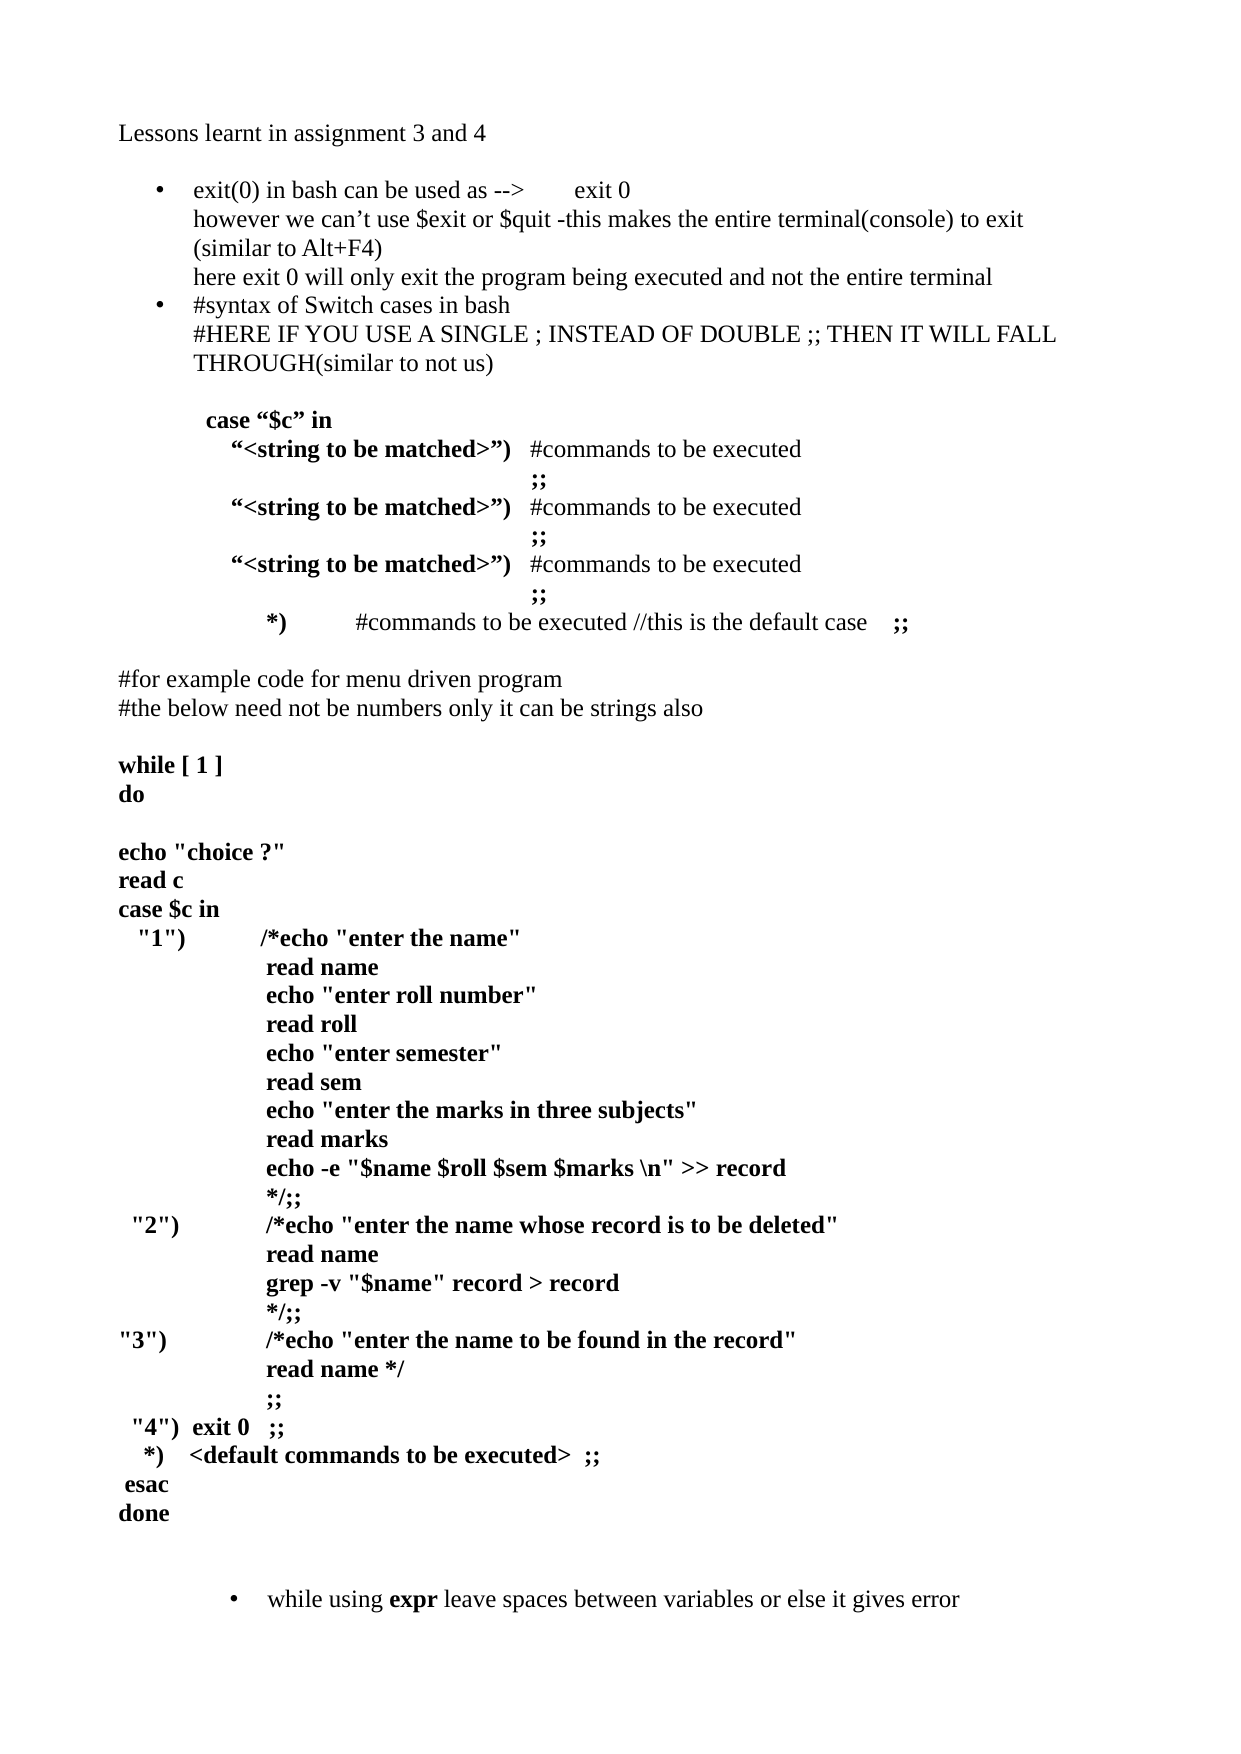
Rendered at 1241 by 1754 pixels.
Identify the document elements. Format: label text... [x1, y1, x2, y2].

text *) <default commands to be executed> ;; [118, 1441, 1122, 1469]
text esac [118, 1469, 1122, 1498]
text read sem [118, 1067, 1122, 1096]
text ;; [118, 1383, 1122, 1412]
text #for example code for menu driven program [118, 664, 1122, 693]
list however we can’t use $exit or $quit -this makes the entire terminal(console) to exit [156, 204, 1122, 233]
text */;; [118, 1297, 1122, 1326]
list ;; [493, 463, 1122, 492]
text do [118, 779, 1122, 808]
list exit(0) in bash can be used as --> exit 0 [156, 176, 1122, 204]
text read marks [118, 1124, 1122, 1153]
text done [118, 1498, 1122, 1527]
text echo -e "$name $roll $sem $marks \n" >> record [118, 1153, 1122, 1182]
text #the below need not be numbers only it can be strings also [118, 693, 1122, 722]
list “<string to be matched>”) #commands to be executed [193, 492, 1122, 521]
text "2") /*echo "enter the name whose record is to be deleted" [118, 1211, 1122, 1239]
list case “$c” in [156, 406, 1122, 434]
text read name [118, 952, 1122, 981]
text "1") /*echo "enter the name" [118, 923, 1122, 952]
text Lessons learnt in assignment 3 and 4 [118, 118, 1122, 147]
list ;; [493, 578, 1122, 607]
list #syntax of Switch cases in bash [156, 291, 1122, 319]
text while [ 1 ] [118, 751, 1122, 779]
text echo "enter semester" [118, 1038, 1122, 1067]
text echo "choice ?" [118, 837, 1122, 866]
text echo "enter roll number" [118, 981, 1122, 1009]
list here exit 0 will only exit the program being executed and not the entire terminal [156, 262, 1122, 291]
text grep -v "$name" record > record [118, 1268, 1122, 1297]
list “<string to be matched>”) #commands to be executed [193, 434, 1122, 463]
text "4") exit 0 ;; [118, 1412, 1122, 1441]
text read roll [118, 1009, 1122, 1038]
text read name [118, 1239, 1122, 1268]
text */;; [118, 1182, 1122, 1211]
text read c [118, 866, 1122, 894]
list “<string to be matched>”) #commands to be executed [193, 549, 1122, 578]
text read name */ [118, 1354, 1122, 1383]
text case $c in [118, 894, 1122, 923]
text echo "enter the marks in three subjects" [118, 1096, 1122, 1124]
list ;; [493, 521, 1122, 549]
list (similar to Alt+F4) [156, 233, 1122, 262]
text *) #commands to be executed //this is the default case ;; [118, 607, 1122, 636]
list while using expr leave spaces between variables or else it gives error [229, 1584, 1122, 1613]
list #HERE IF YOU USE A SINGLE ; INSTEAD OF DOUBLE ;; THEN IT WILL FALL THROUGH(similar to not us) [156, 319, 1122, 377]
text "3") /*echo "enter the name to be found in the record" [118, 1326, 1122, 1354]
